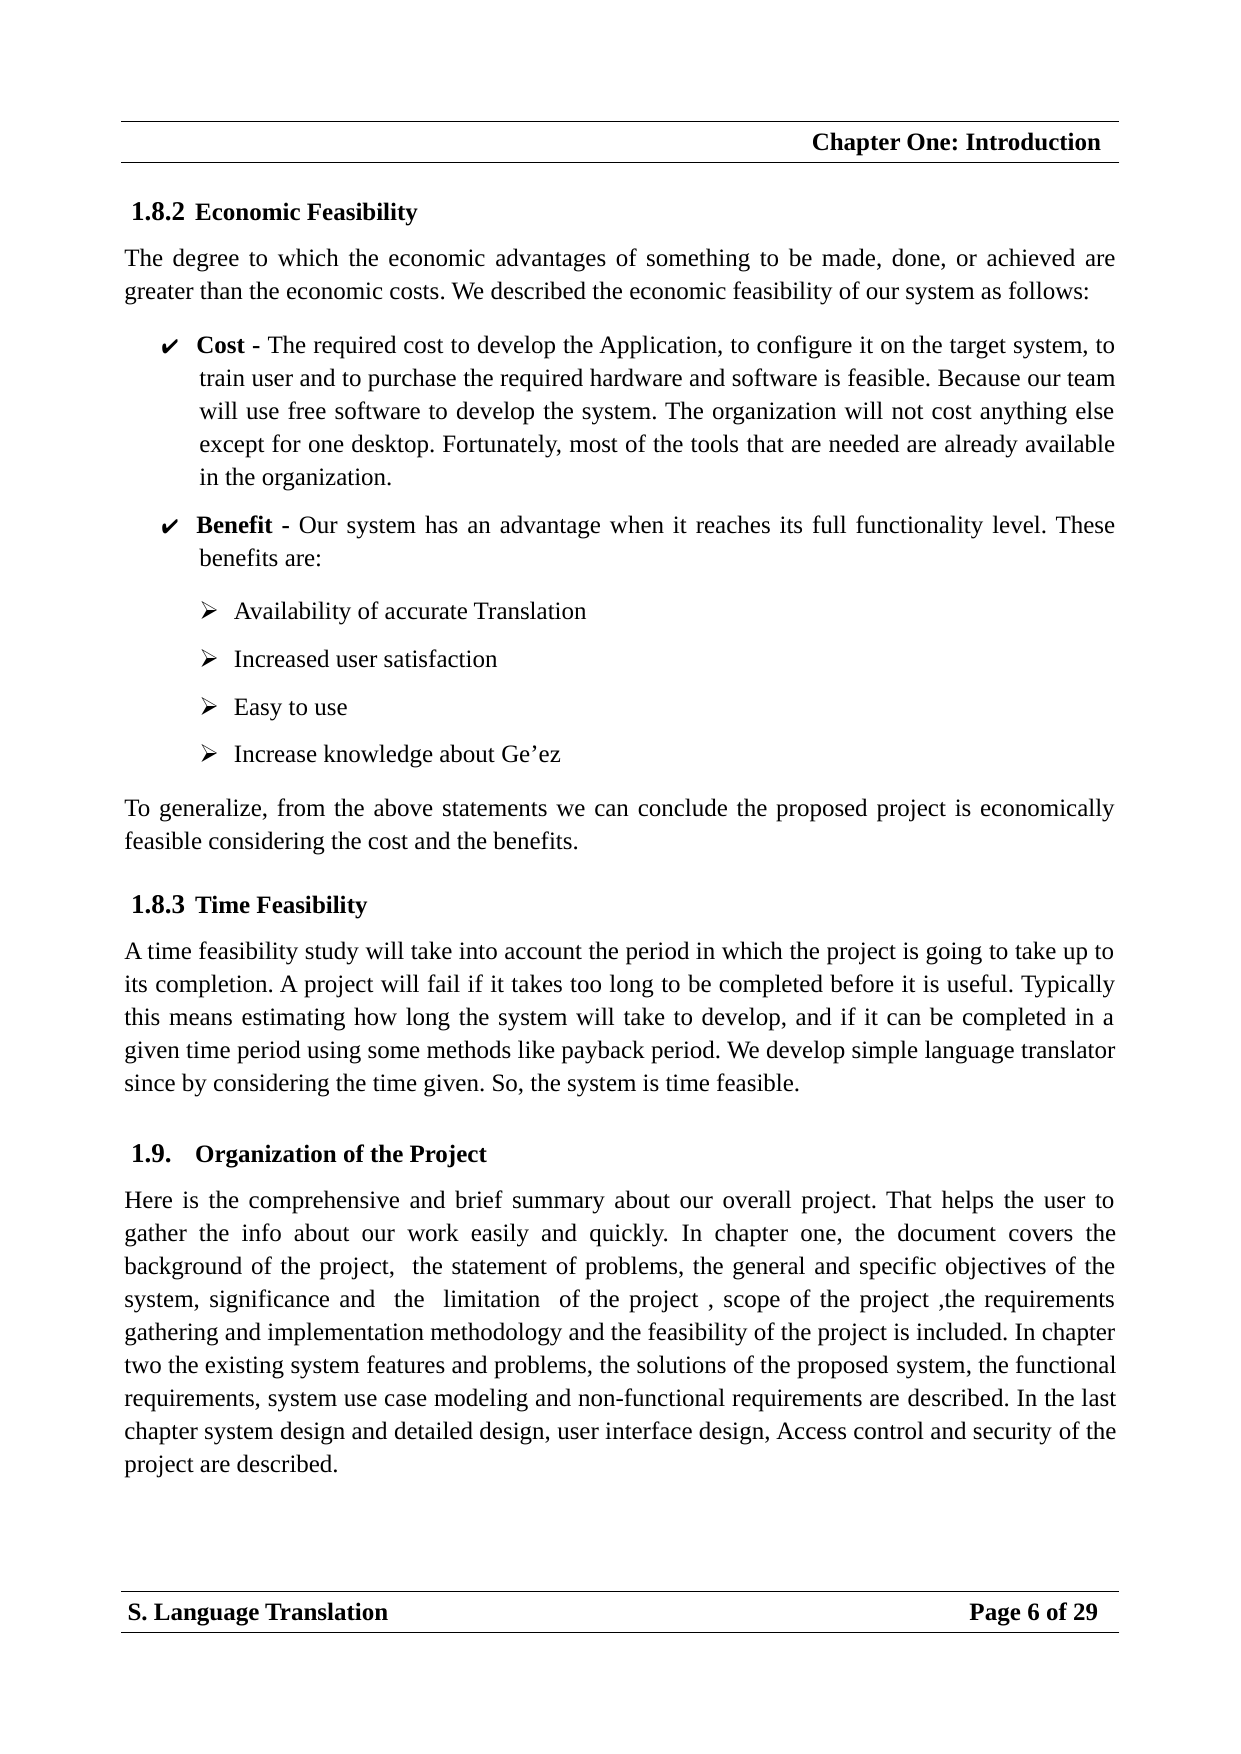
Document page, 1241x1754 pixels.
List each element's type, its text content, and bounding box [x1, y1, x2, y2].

text To generalize, from the above statements we can conclude the proposed project is economically feasible considering the cost and the benefits. [121, 790, 1119, 855]
list Easy to use [196, 689, 1119, 720]
text The degree to which the economic advantages of something to be made, done, or achieved are greater than the economic costs. We described the economic feasibility of our system as follows: [121, 240, 1119, 308]
list Cost - The required cost to develop the Application, to configure it on the target system, to train user and to purchase the required hardware and software is feasible. Because our team will use free software to develop the system. The organization will not cost anything else except for one desktop. Fortunately, most of the tools that are needed are already available in the organization. [159, 327, 1119, 491]
subtitle Economic Feasibility [121, 192, 1119, 226]
list Increased user satisfaction [196, 641, 1119, 673]
list Increase knowledge about Ge’ez [196, 736, 1119, 771]
list Benefit - Our system has an advantage when it reaches its full functionality level. These benefits are: [159, 507, 1119, 574]
text A time feasibility study will take into account the period in which the project is going to take up to its completion. A project will fail if it takes too long to be completed before it is useful. Typically this means estimating how long the system will take to develop, and if it can be completed in a given time period using some methods like payback period. We develop simple language translator since by considering the time given. So, the system is time feasible. [121, 933, 1119, 1097]
list Availability of accurate Translation [196, 593, 1119, 625]
text Here is the comprehensive and brief summary about our overall project. That helps the user to gather the info about our work easily and quickly. In chapter one, the document covers the background of the project, the statement of problems, the general and specific objectives of the system, significance and the limitation of the project , scope of the project ,the requirements gathering and implementation methodology and the feasibility of the project is included. In chapter two the existing system features and problems, the solutions of the proposed system, the functional requirements, system use case modeling and non-functional requirements are described. In the last chapter system design and detailed design, user interface design, Access control and security of the project are described. [121, 1182, 1119, 1478]
subtitle Organization of the Project [121, 1134, 1119, 1168]
subtitle Time Feasibility [121, 885, 1119, 919]
